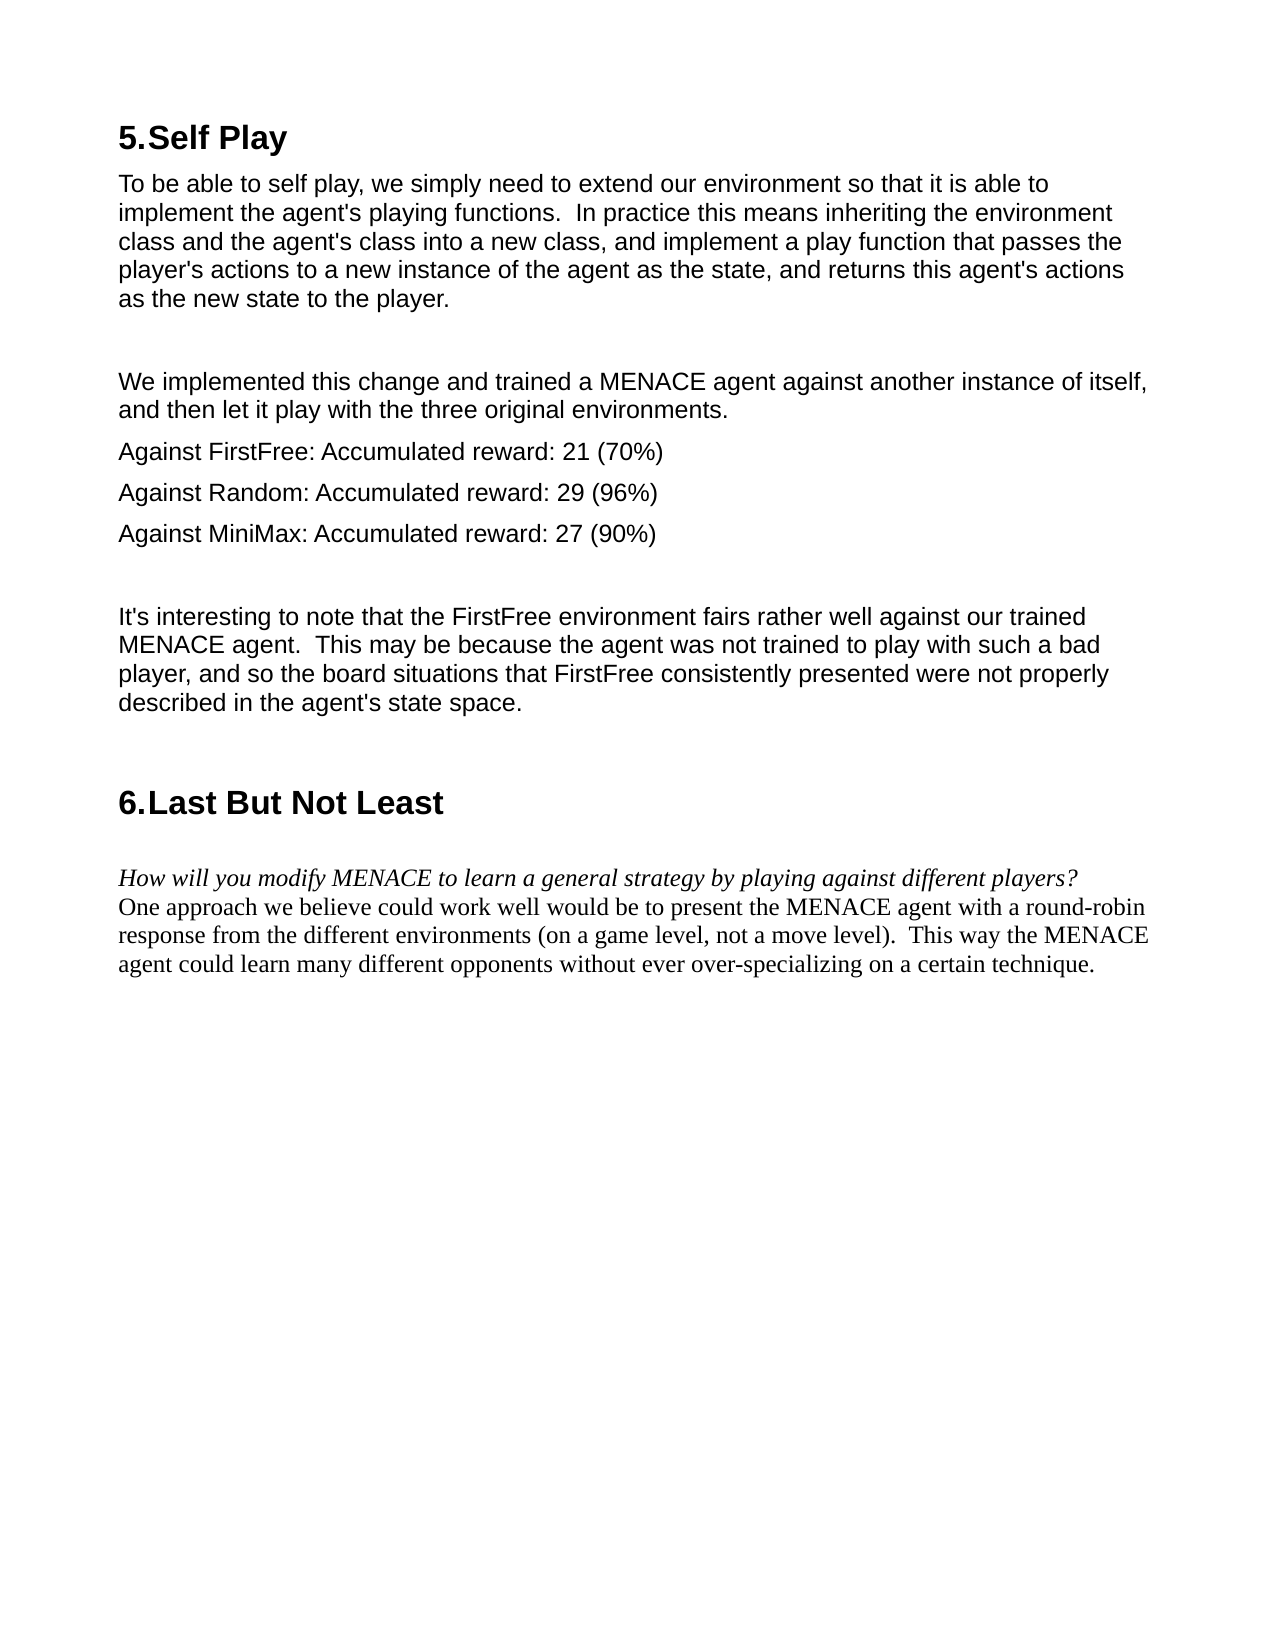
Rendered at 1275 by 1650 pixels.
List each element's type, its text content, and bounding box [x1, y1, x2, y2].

text Against FirstFree: Accumulated reward: 21 (70%) [118, 437, 1157, 466]
text We implemented this change and trained a MENACE agent against another instance of itself, and then let it play with the three original environments. [118, 367, 1157, 424]
text One approach we believe could work well would be to present the MENACE agent with a round-robin response from the different environments (on a game level, not a move level). This way the MENACE agent could learn many different opponents without ever over-specializing on a certain technique. [118, 892, 1157, 978]
subtitle Self Play [118, 118, 1157, 157]
subtitle Last But Not Least [118, 783, 1157, 822]
text Against Random: Accumulated reward: 29 (96%) [118, 478, 1157, 507]
text Against MiniMax: Accumulated reward: 27 (90%) [118, 519, 1157, 548]
text It's interesting to note that the FirstFree environment fairs rather well against our trained MENACE agent. This may be because the agent was not trained to play with such a bad player, and so the board situations that FirstFree consistently presented were not properly described in the agent's state space. [118, 602, 1157, 717]
text To be able to self play, we simply need to extend our environment so that it is able to implement the agent's playing functions. In practice this means inheriting the environment class and the agent's class into a new class, and implement a play function that passes the player's actions to a new instance of the agent as the state, and returns this agent's actions as the new state to the player. [118, 169, 1157, 313]
text How will you modify MENACE to learn a general strategy by playing against different players? [118, 834, 1157, 892]
